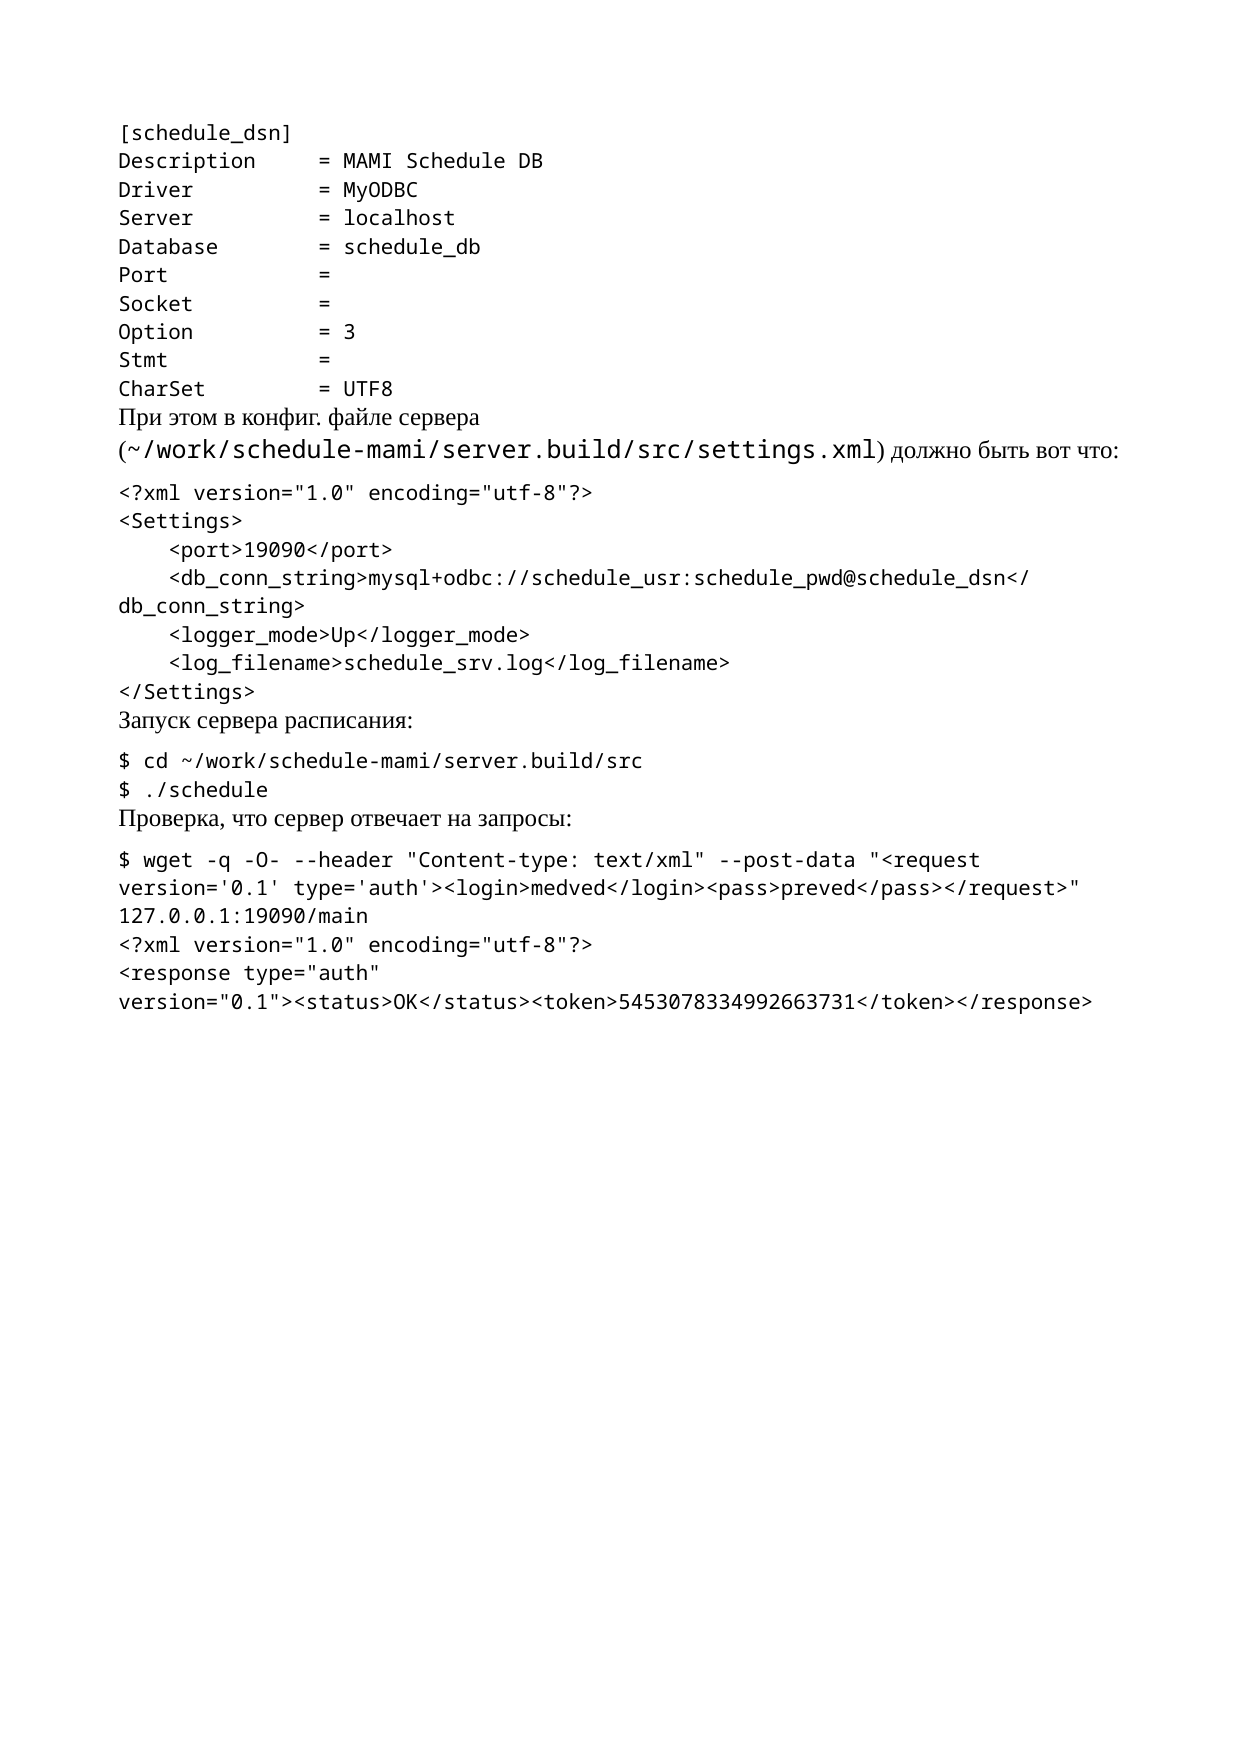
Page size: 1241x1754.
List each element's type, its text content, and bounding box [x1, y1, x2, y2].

text </Settings> [118, 677, 1122, 705]
text Option = 3 [118, 317, 1122, 346]
text <response type="auth" version="0.1"><status>OK</status><token>5453078334992663731</token></response> [118, 958, 1122, 1015]
text Port = [118, 260, 1122, 289]
text <logger_mode>Up</logger_mode> [118, 620, 1122, 648]
text <Settings> [118, 506, 1122, 535]
text <port>19090</port> [118, 535, 1122, 563]
text Description = MAMI Schedule DB [118, 147, 1122, 175]
text <?xml version="1.0" encoding="utf-8"?> [118, 930, 1122, 958]
text <log_filename>schedule_srv.log</log_filename> [118, 648, 1122, 677]
text $ wget -q -O- --header "Content-type: text/xml" --post-data "<request version='0.1' type='auth'><login>medved</login><pass>preved</pass></request>" 127.0.0.1:19090/main [118, 845, 1122, 930]
text $ ./schedule [118, 775, 1122, 803]
text При этом в конфиг. файле сервера (~/work/schedule-mami/server.build/src/settings.xml) должно быть вот что: [118, 402, 1122, 465]
text Stmt = [118, 346, 1122, 374]
text <db_conn_string>mysql+odbc://schedule_usr:schedule_pwd@schedule_dsn</db_conn_string> [118, 563, 1122, 620]
text Driver = MyODBC [118, 175, 1122, 203]
text Server = localhost [118, 203, 1122, 232]
text Проверка, что сервер отвечает на запросы: [118, 803, 1122, 832]
text $ cd ~/work/schedule-mami/server.build/src [118, 747, 1122, 775]
text <?xml version="1.0" encoding="utf-8"?> [118, 478, 1122, 506]
text CharSet = UTF8 [118, 374, 1122, 402]
text Socket = [118, 289, 1122, 317]
text Database = schedule_db [118, 232, 1122, 260]
text [schedule_dsn] [118, 118, 1122, 147]
text Запуск сервера расписания: [118, 705, 1122, 734]
